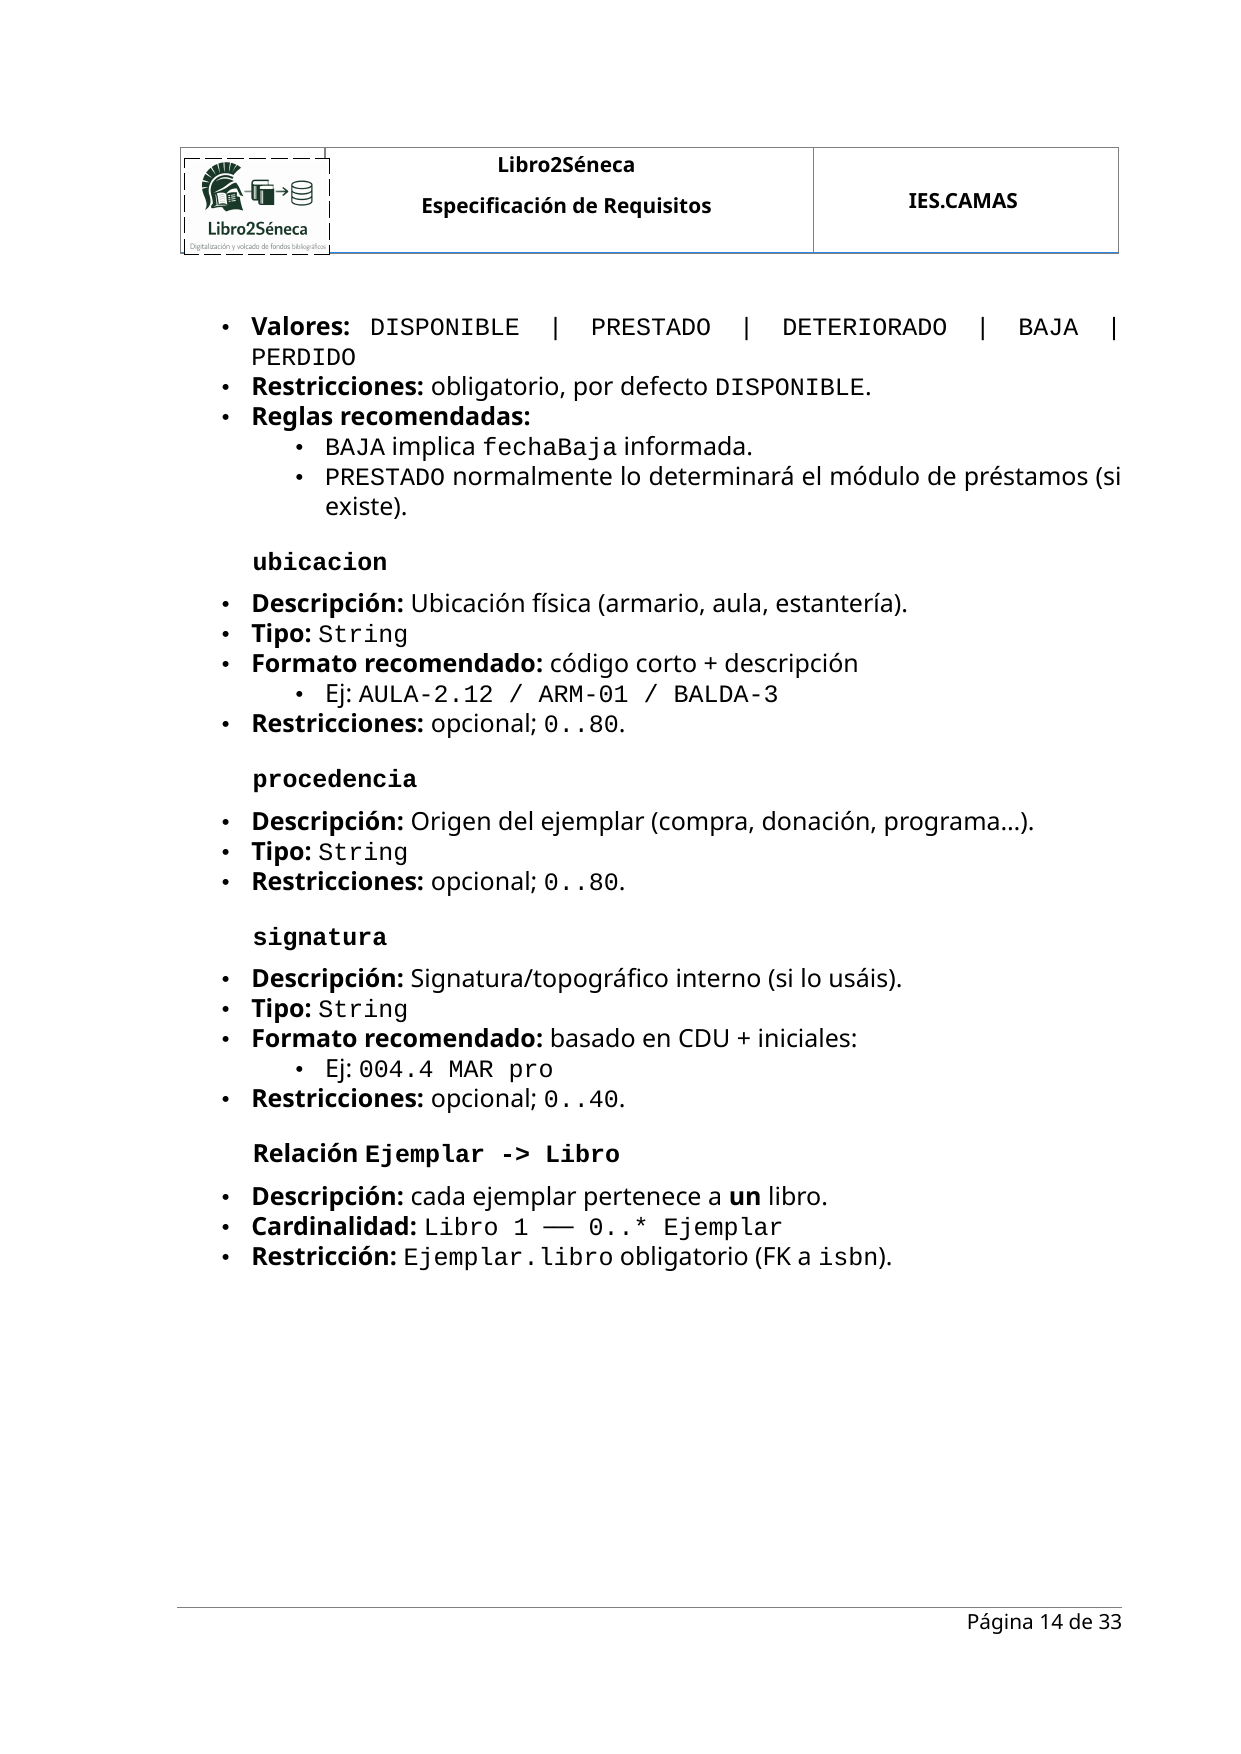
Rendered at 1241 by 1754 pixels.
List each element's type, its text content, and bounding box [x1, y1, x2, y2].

subtitle ubicacion [177, 546, 1122, 576]
list Reglas recomendadas: [222, 401, 1122, 431]
list Restricciones: opcional; 0..80. [222, 866, 1122, 896]
subtitle signatura [177, 921, 1122, 951]
list Tipo: String [222, 836, 1122, 866]
list Restricciones: obligatorio, por defecto DISPONIBLE. [222, 371, 1122, 401]
list Tipo: String [222, 994, 1122, 1024]
picture [188, 161, 326, 251]
list Descripción: Ubicación física (armario, aula, estantería). [222, 589, 1122, 619]
list Descripción: cada ejemplar pertenece a un libro. [222, 1181, 1122, 1211]
list Tipo: String [222, 619, 1122, 649]
list PRESTADO normalmente lo determinará el módulo de préstamos (si existe). [295, 461, 1122, 521]
list Restricción: Ejemplar.libro obligatorio (FK a isbn). [222, 1241, 1122, 1271]
list Valores: DISPONIBLE | PRESTADO | DETERIORADO | BAJA | PERDIDO [222, 311, 1122, 371]
list Ej: 004.4 MAR pro [295, 1054, 1122, 1084]
list Formato recomendado: basado en CDU + iniciales: [222, 1024, 1122, 1054]
list Restricciones: opcional; 0..80. [222, 709, 1122, 739]
subtitle Relación Ejemplar -> Libro [177, 1139, 1122, 1169]
list Descripción: Signatura/topográfico interno (si lo usáis). [222, 964, 1122, 994]
list Descripción: Origen del ejemplar (compra, donación, programa…). [222, 806, 1122, 836]
list Restricciones: opcional; 0..40. [222, 1084, 1122, 1114]
list Formato recomendado: código corto + descripción [222, 649, 1122, 679]
list Ej: AULA-2.12 / ARM-01 / BALDA-3 [295, 679, 1122, 709]
list Cardinalidad: Libro 1 ── 0..* Ejemplar [222, 1211, 1122, 1241]
list BAJA implica fechaBaja informada. [295, 431, 1122, 461]
subtitle procedencia [177, 764, 1122, 794]
